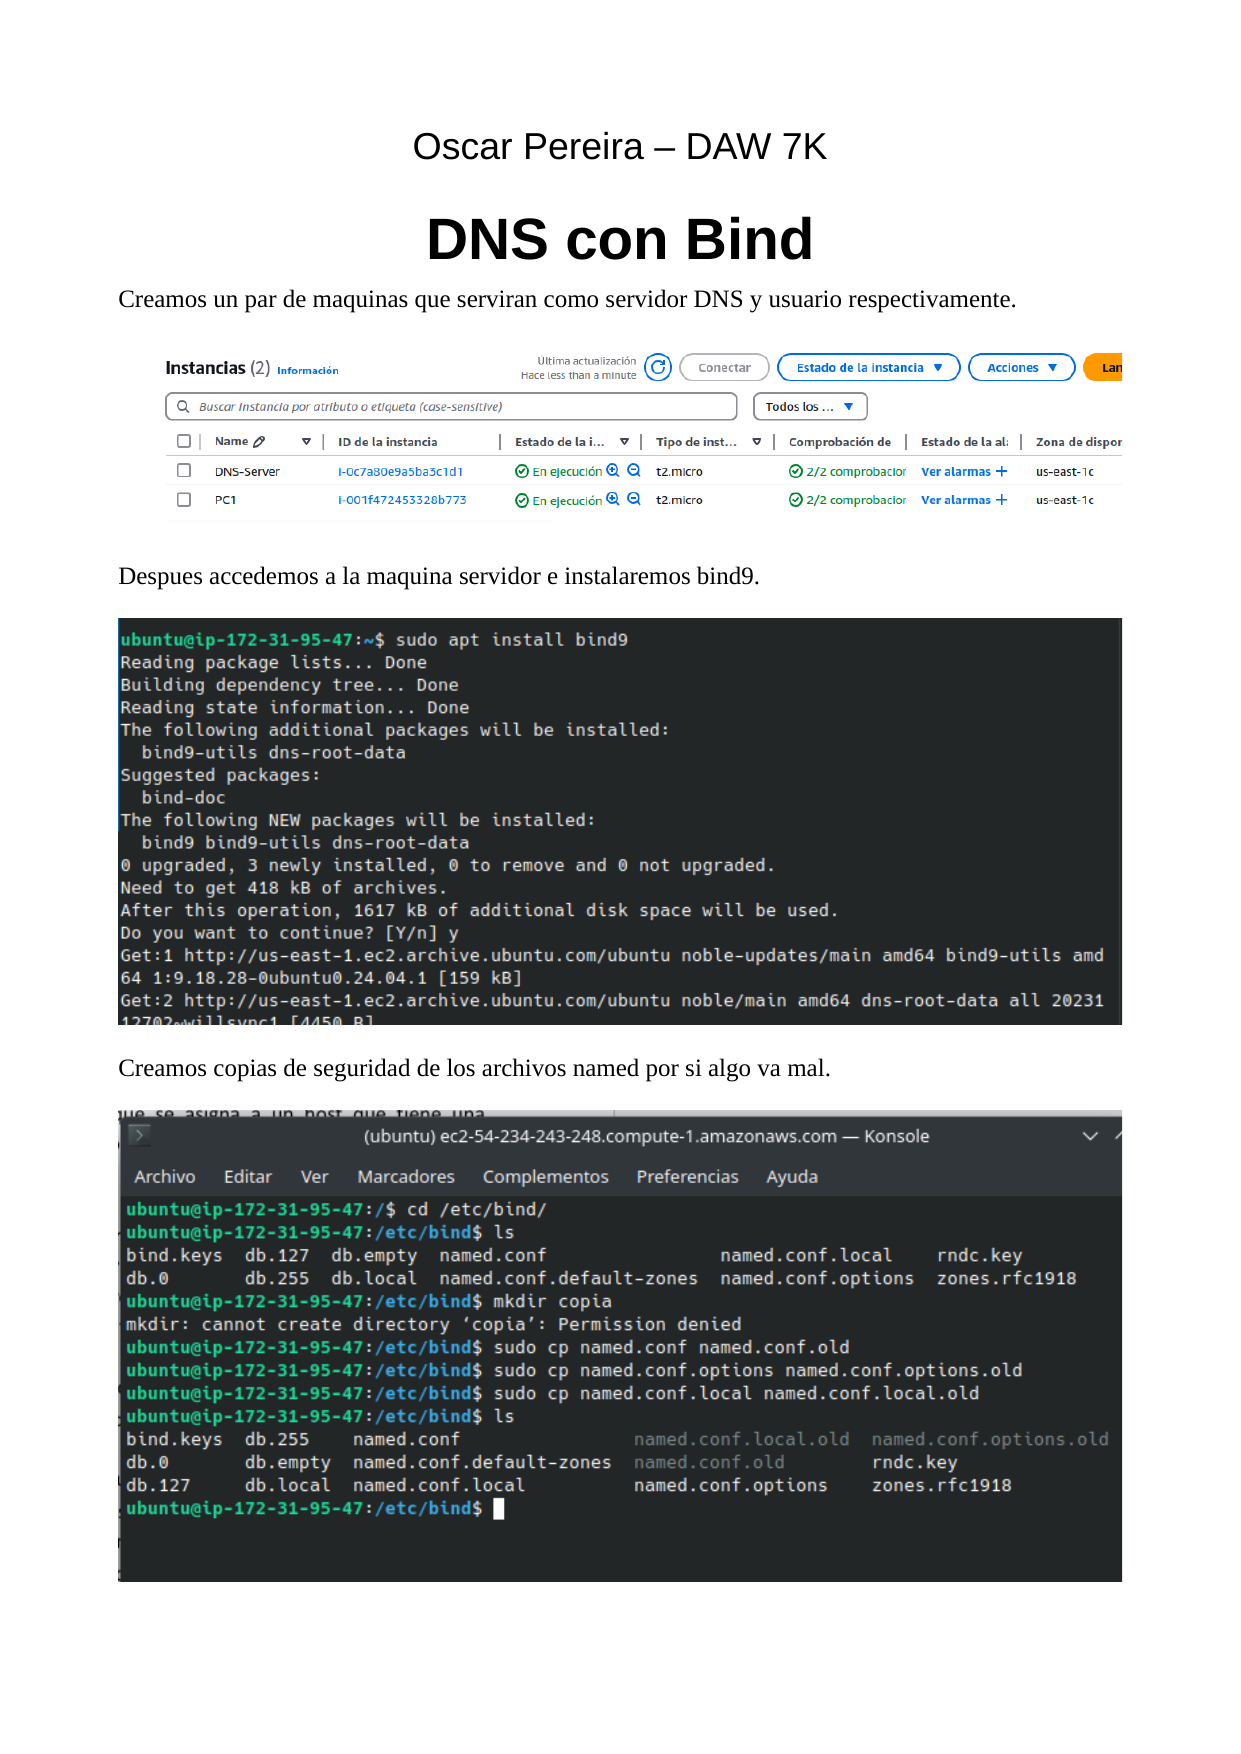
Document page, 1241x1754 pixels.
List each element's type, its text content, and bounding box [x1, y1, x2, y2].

picture [118, 1110, 1123, 1582]
title DNS con Bind [118, 205, 1122, 272]
picture [118, 342, 1123, 533]
subtitle Oscar Pereira – DAW 7K [118, 124, 1122, 167]
picture [118, 618, 1123, 1025]
text Despues accedemos a la maquina servidor e instalaremos bind9. [118, 561, 1122, 590]
text Creamos un par de maquinas que serviran como servidor DNS y usuario respectivamente. [118, 284, 1122, 313]
text Creamos copias de seguridad de los archivos named por si algo va mal. [118, 1053, 1122, 1082]
